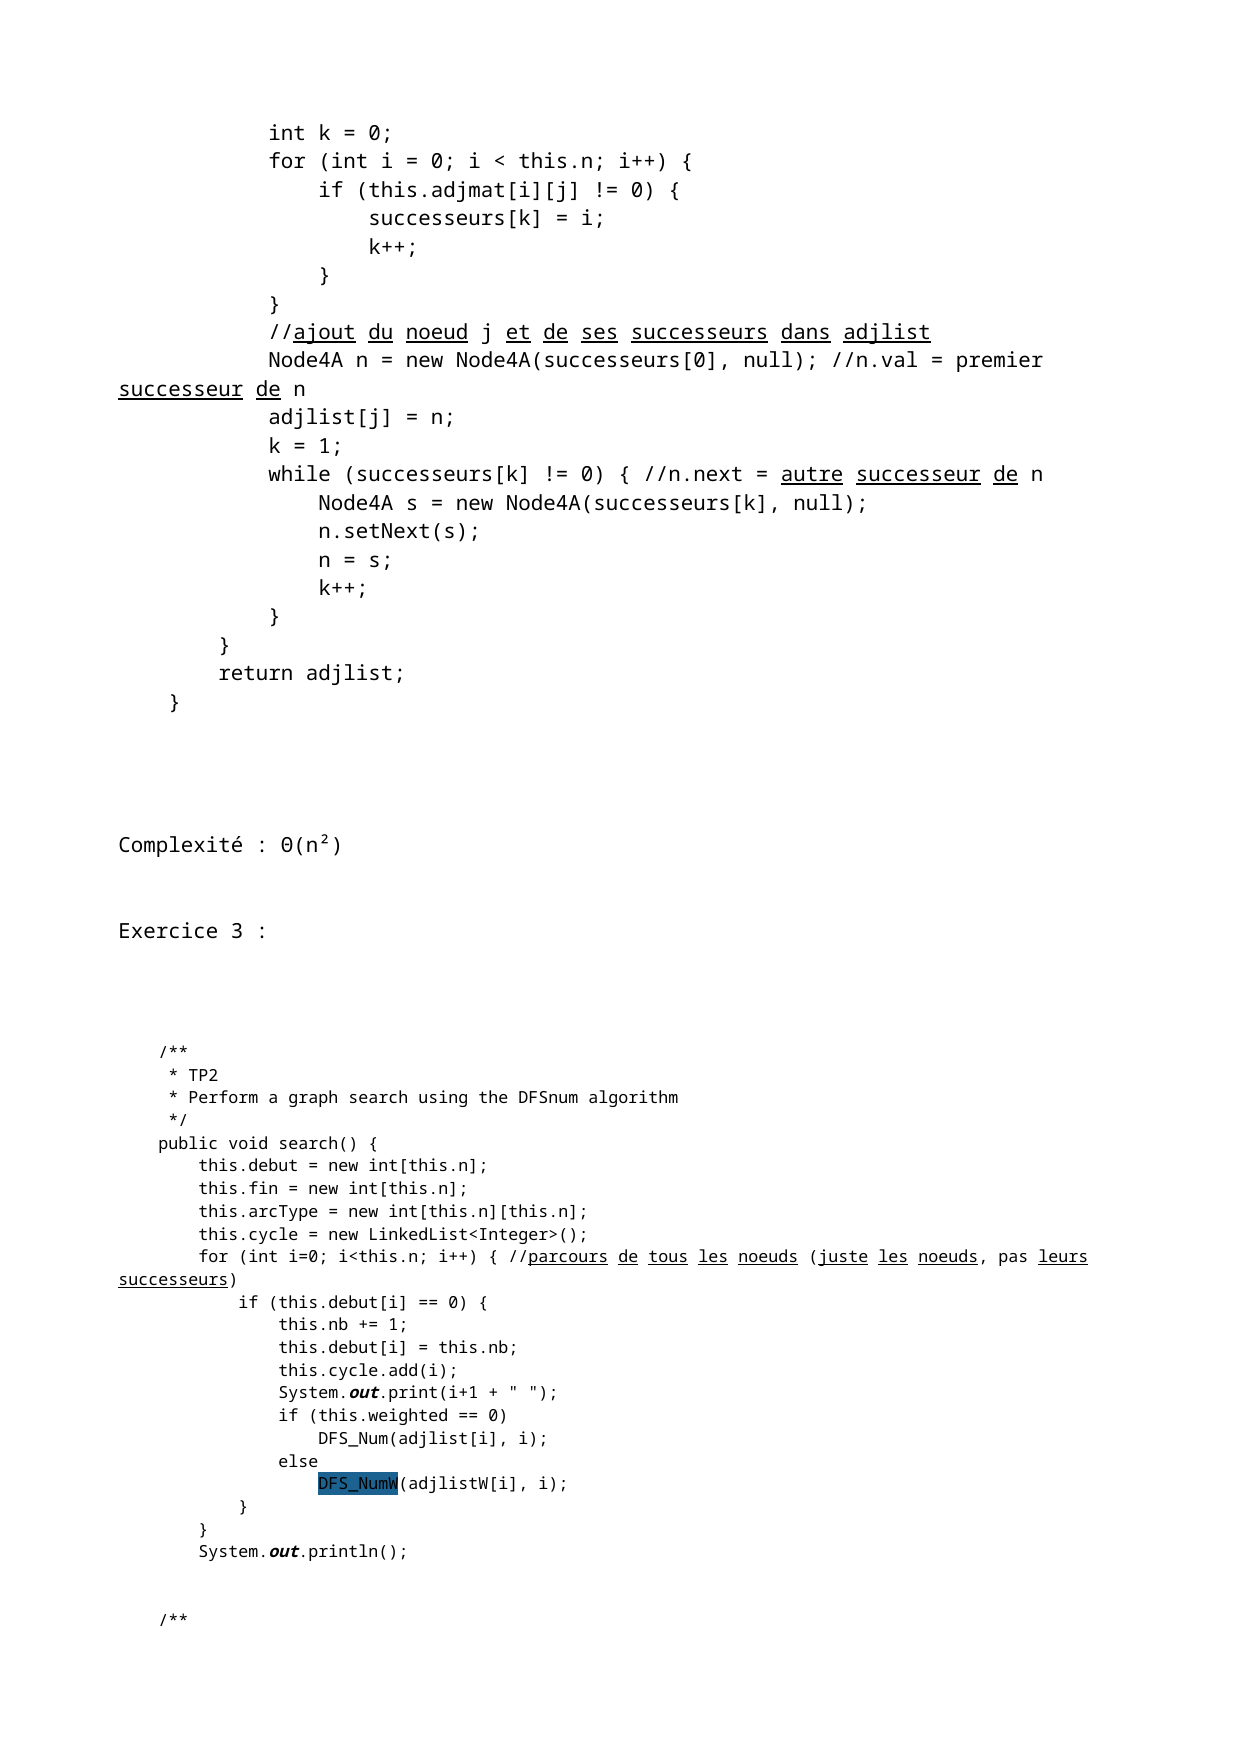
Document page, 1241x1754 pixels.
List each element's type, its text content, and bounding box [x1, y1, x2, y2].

text Node4A s = new Node4A(successeurs[k], null); [118, 488, 1122, 516]
text System.out.println(); [118, 1540, 1122, 1563]
text } [118, 260, 1122, 289]
text this.fin = new int[this.n]; [118, 1177, 1122, 1199]
text return adjlist; [118, 658, 1122, 687]
text Exercice 3 : [118, 916, 1122, 945]
text this.arcType = new int[this.n][this.n]; [118, 1199, 1122, 1222]
text else [118, 1449, 1122, 1472]
text int k = 0; [118, 118, 1122, 147]
text for (int i=0; i<this.n; i++) { //parcours de tous les noeuds (juste les noeuds, pas leurs successeurs) [118, 1245, 1122, 1290]
text public void search() { [118, 1131, 1122, 1154]
text } [118, 1517, 1122, 1540]
text k++; [118, 232, 1122, 260]
text DFS_Num(adjlist[i], i); [118, 1427, 1122, 1449]
text adjlist[j] = n; [118, 402, 1122, 431]
text //ajout du noeud j et de ses successeurs dans adjlist [118, 317, 1122, 346]
text } [118, 1495, 1122, 1517]
text * Perform a graph search using the DFSnum algorithm [118, 1086, 1122, 1109]
text this.cycle.add(i); [118, 1358, 1122, 1381]
text this.debut = new int[this.n]; [118, 1154, 1122, 1177]
text if (this.weighted == 0) [118, 1404, 1122, 1427]
text */ [118, 1109, 1122, 1131]
text } [118, 289, 1122, 317]
text n = s; [118, 545, 1122, 573]
text while (successeurs[k] != 0) { //n.next = autre successeur de n [118, 459, 1122, 488]
text this.cycle = new LinkedList<Integer>(); [118, 1222, 1122, 1245]
text } [118, 602, 1122, 630]
text this.nb += 1; [118, 1313, 1122, 1336]
text if (this.adjmat[i][j] != 0) { [118, 175, 1122, 203]
text } [118, 687, 1122, 715]
text successeurs[k] = i; [118, 203, 1122, 232]
text for (int i = 0; i < this.n; i++) { [118, 147, 1122, 175]
text } [118, 630, 1122, 658]
text Complexité : Θ(n²) [118, 830, 1122, 859]
text k++; [118, 573, 1122, 602]
text System.out.print(i+1 + " "); [118, 1381, 1122, 1404]
text /** [118, 1041, 1122, 1063]
text k = 1; [118, 431, 1122, 459]
text DFS_NumW(adjlistW[i], i); [118, 1472, 1122, 1495]
text Node4A n = new Node4A(successeurs[0], null); //n.val = premier successeur de n [118, 346, 1122, 402]
text * TP2 [118, 1063, 1122, 1086]
text this.debut[i] = this.nb; [118, 1336, 1122, 1358]
text n.setNext(s); [118, 516, 1122, 545]
text /** [118, 1608, 1122, 1631]
text if (this.debut[i] == 0) { [118, 1290, 1122, 1313]
